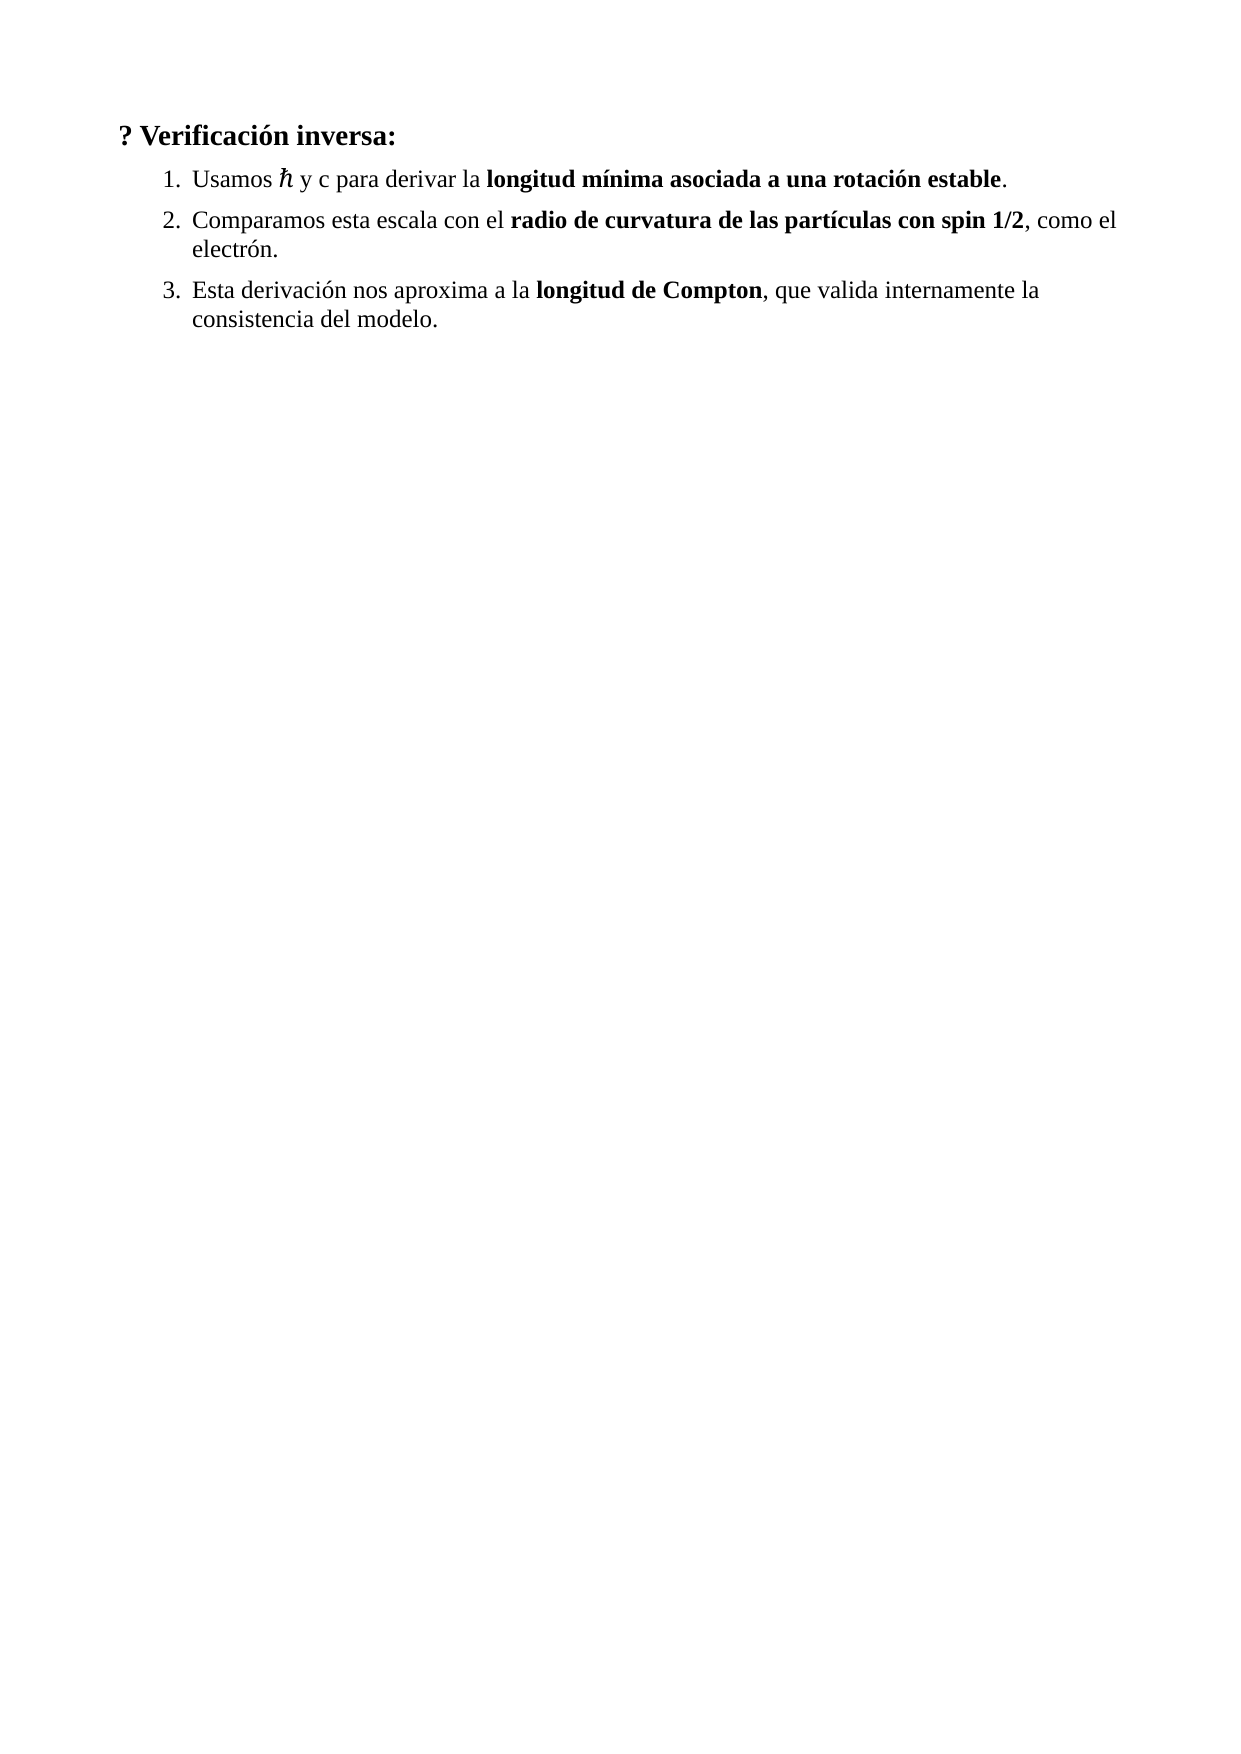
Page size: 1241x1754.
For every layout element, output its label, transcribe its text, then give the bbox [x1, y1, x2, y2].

list Comparamos esta escala con el radio de curvatura de las partículas con spin 1/2, como el electrón. [162, 205, 1122, 263]
subtitle ? Verificación inversa: [118, 118, 1122, 152]
list Esta derivación nos aproxima a la longitud de Compton, que valida internamente la consistencia del modelo. [162, 275, 1122, 333]
list Usamos ℏ y c para derivar la longitud mínima asociada a una rotación estable. [162, 164, 1122, 193]
